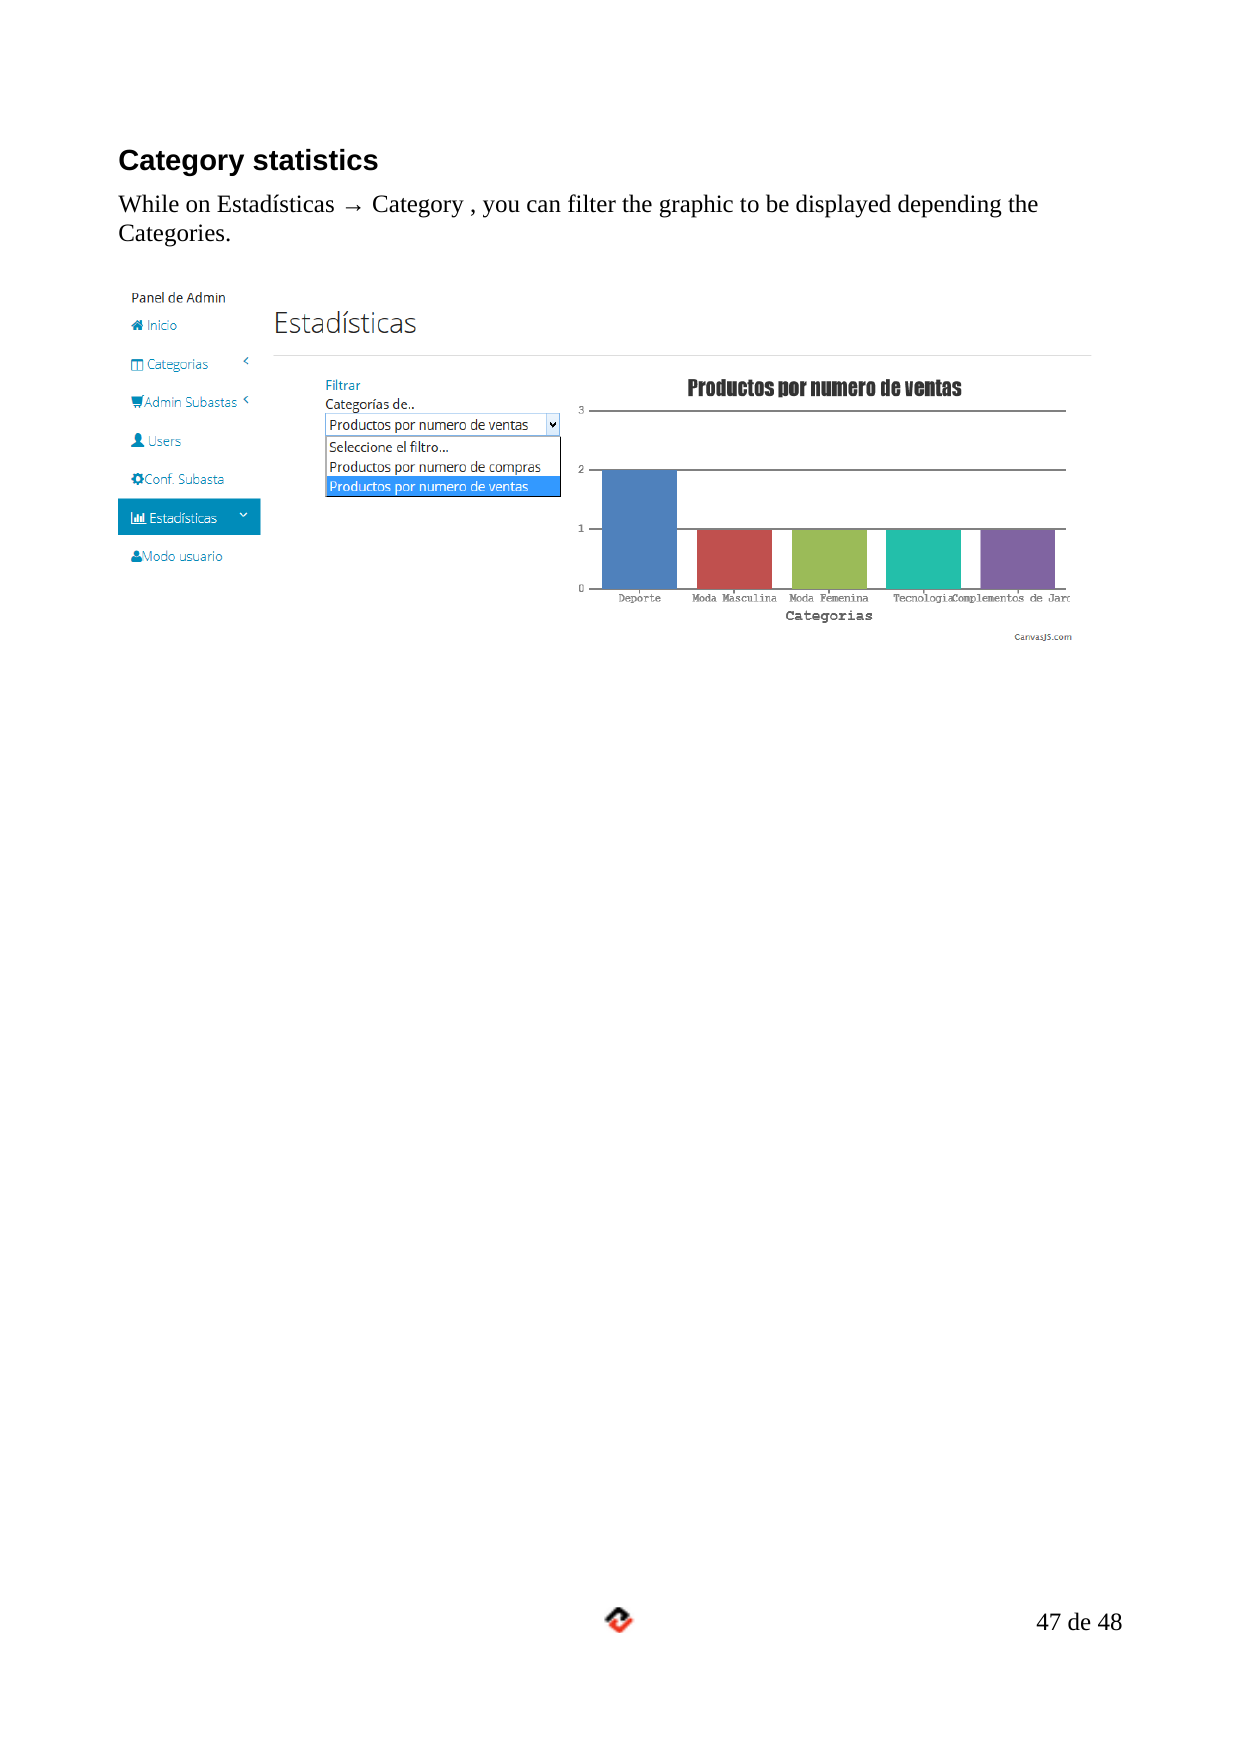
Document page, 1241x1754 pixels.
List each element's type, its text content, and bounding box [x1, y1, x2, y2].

subtitle Category statistics [118, 143, 1122, 177]
text While on Estadísticas → Category , you can filter the graphic to be displayed depending the Categories. [118, 189, 1122, 247]
